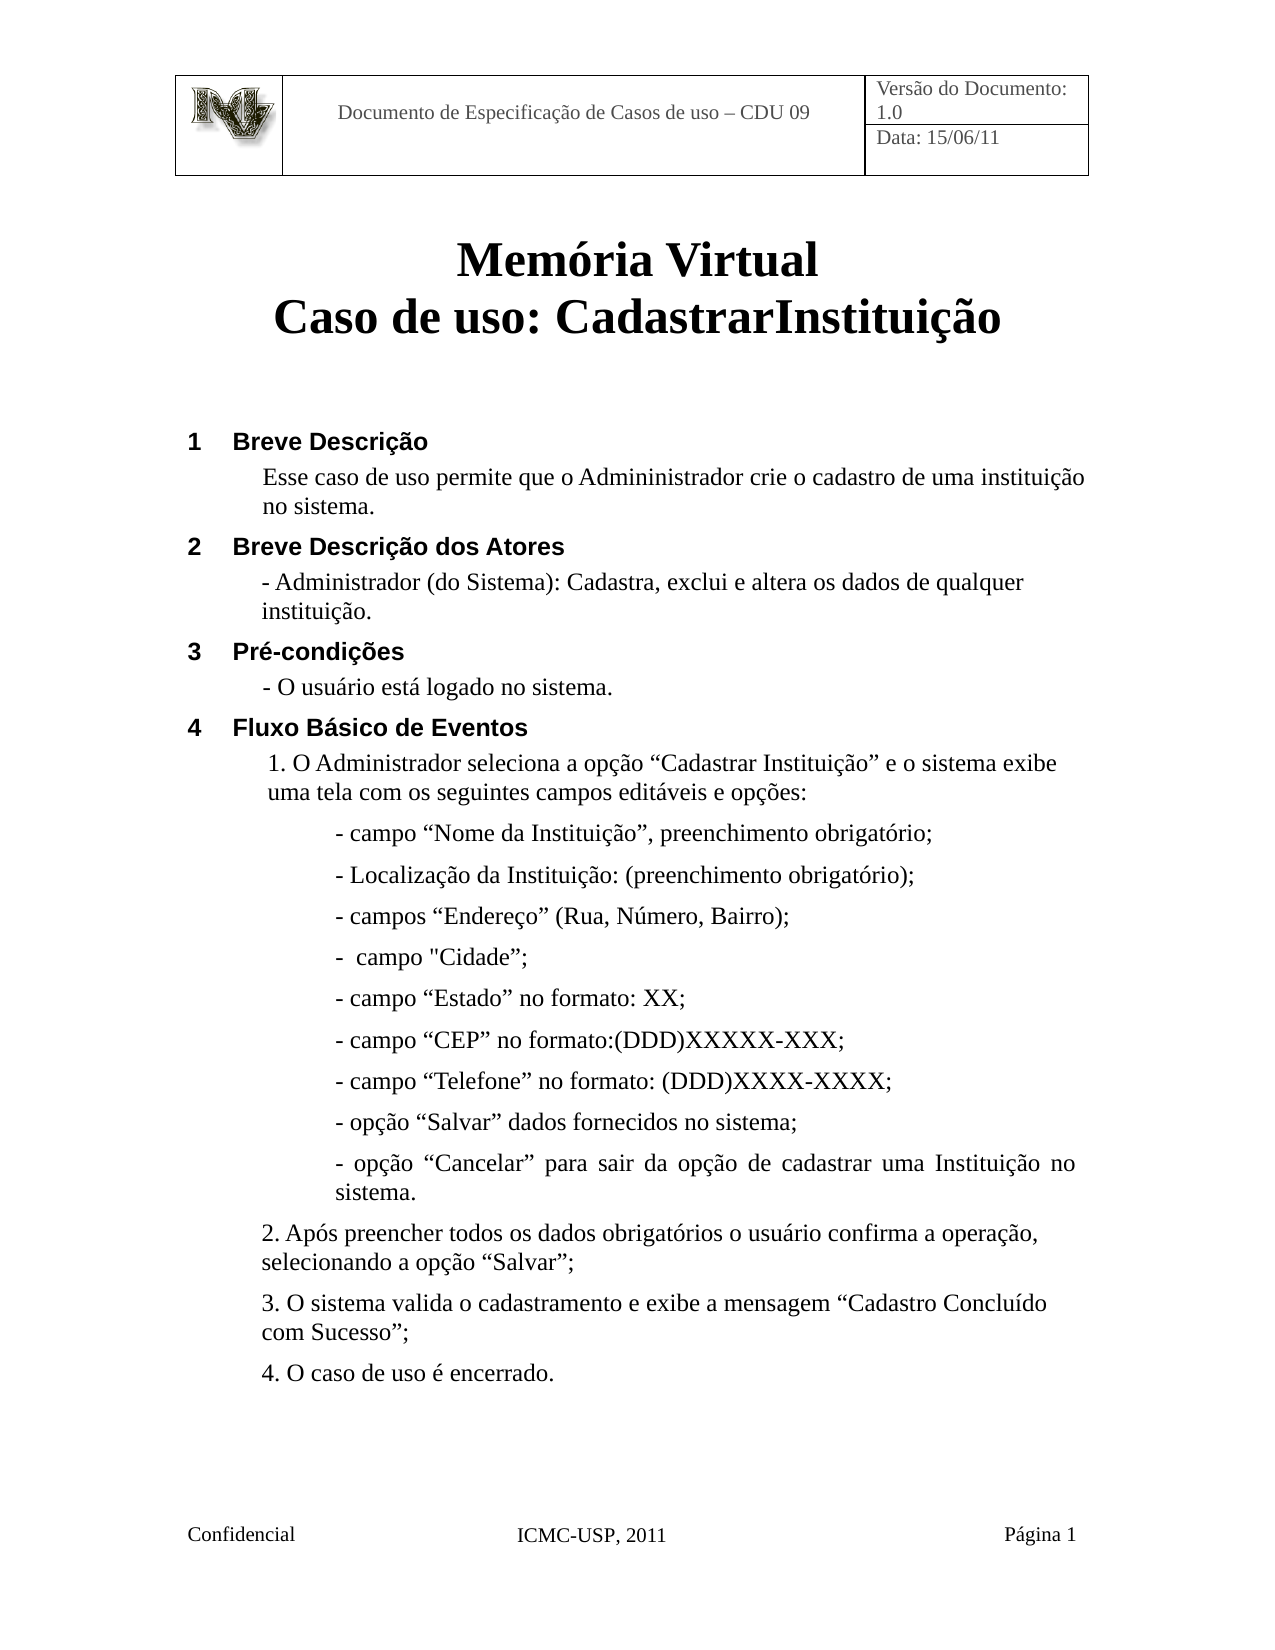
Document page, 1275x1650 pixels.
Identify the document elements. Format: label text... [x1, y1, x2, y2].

list - campo "Cidade”; [295, 942, 1087, 971]
list - campos “Endereço” (Rua, Número, Bairro); [295, 901, 1087, 930]
text - O usuário está logado no sistema. [262, 672, 1087, 701]
list - opção “Salvar” dados fornecidos no sistema; [295, 1107, 1087, 1136]
list 3. O sistema valida o cadastramento e exibe a mensagem “Cadastro Concluído com Sucesso”; [187, 1288, 1087, 1346]
list - campo “CEP” no formato:(DDD)XXXXX-XXX; [295, 1025, 1087, 1053]
list 4. O caso de uso é encerrado. [187, 1358, 1087, 1387]
subtitle Pré-condições [187, 637, 1087, 666]
list 2. Após preencher todos os dados obrigatórios o usuário confirma a operação, selecionando a opção “Salvar”; [187, 1218, 1087, 1276]
list - campo “Telefone” no formato: (DDD)XXXX-XXXX; [295, 1066, 1087, 1095]
list - campo “Nome da Instituição”, preenchimento obrigatório; [297, 818, 1087, 847]
list 1. O Administrador seleciona a opção “Cadastrar Instituição” e o sistema exibe uma tela com os seguintes campos editáveis e opções: [230, 748, 1087, 806]
list - campo “Estado” no formato: XX; [295, 983, 1087, 1012]
picture [186, 76, 277, 151]
list - Localização da Instituição: (preenchimento obrigatório); [297, 860, 1087, 888]
list - opção “Cancelar” para sair da opção de cadastrar uma Instituição no sistema. [297, 1148, 1087, 1206]
text - Administrador (do Sistema): Cadastra, exclui e altera os dados de qualquer instituição. [187, 567, 1087, 625]
subtitle Breve Descrição [187, 427, 1087, 456]
title Memória Virtual Caso de uso: CadastrarInstituição [187, 230, 1087, 345]
subtitle Fluxo Básico de Eventos [187, 713, 1087, 742]
text Esse caso de uso permite que o Admininistrador crie o cadastro de uma instituição no sistema. [262, 462, 1087, 520]
subtitle Breve Descrição dos Atores [187, 532, 1087, 561]
